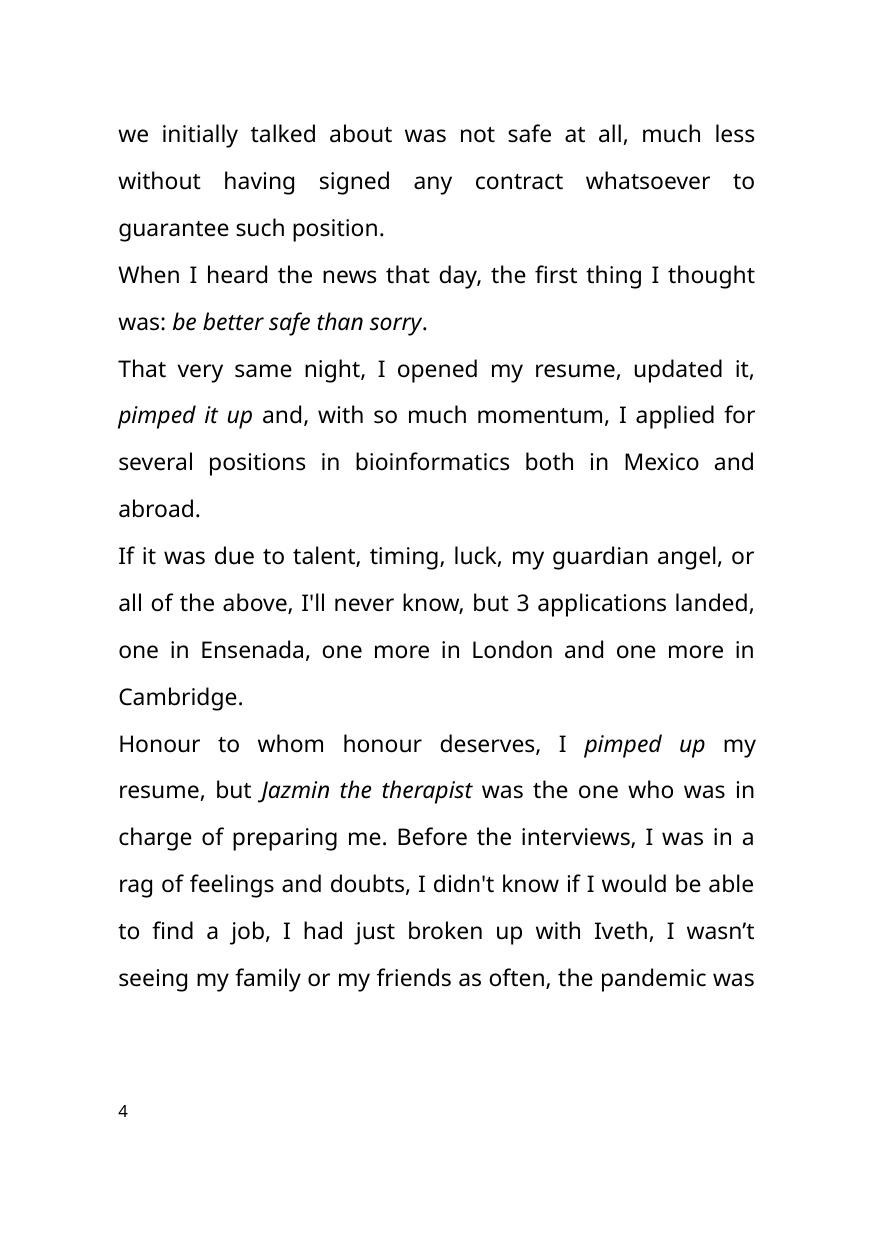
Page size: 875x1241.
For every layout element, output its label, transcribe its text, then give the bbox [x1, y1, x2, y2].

text That very same night, I opened my resume, updated it, pimped it up and, with so much momentum, I applied for several positions in bioinformatics both in Mexico and abroad. [118, 352, 756, 524]
text If it was due to talent, timing, luck, my guardian angel, or all of the above, I'll never know, but 3 applications landed, one in Ensenada, one more in London and one more in Cambridge. [118, 540, 756, 712]
text Honour to whom honour deserves, I pimped up my resume, but Jazmin the therapist was the one who was in charge of preparing me. Before the interviews, I was in a rag of feelings and doubts, I didn't know if I would be able to find a job, I had just broken up with Iveth, I wasn’t seeing my family or my friends as often, the pandemic was [118, 727, 756, 993]
text we initially talked about was not safe at all, much less without having signed any contract whatsoever to guarantee such position. [118, 118, 756, 243]
text When I heard the news that day, the first thing I thought was: be better safe than sorry. [118, 259, 756, 337]
